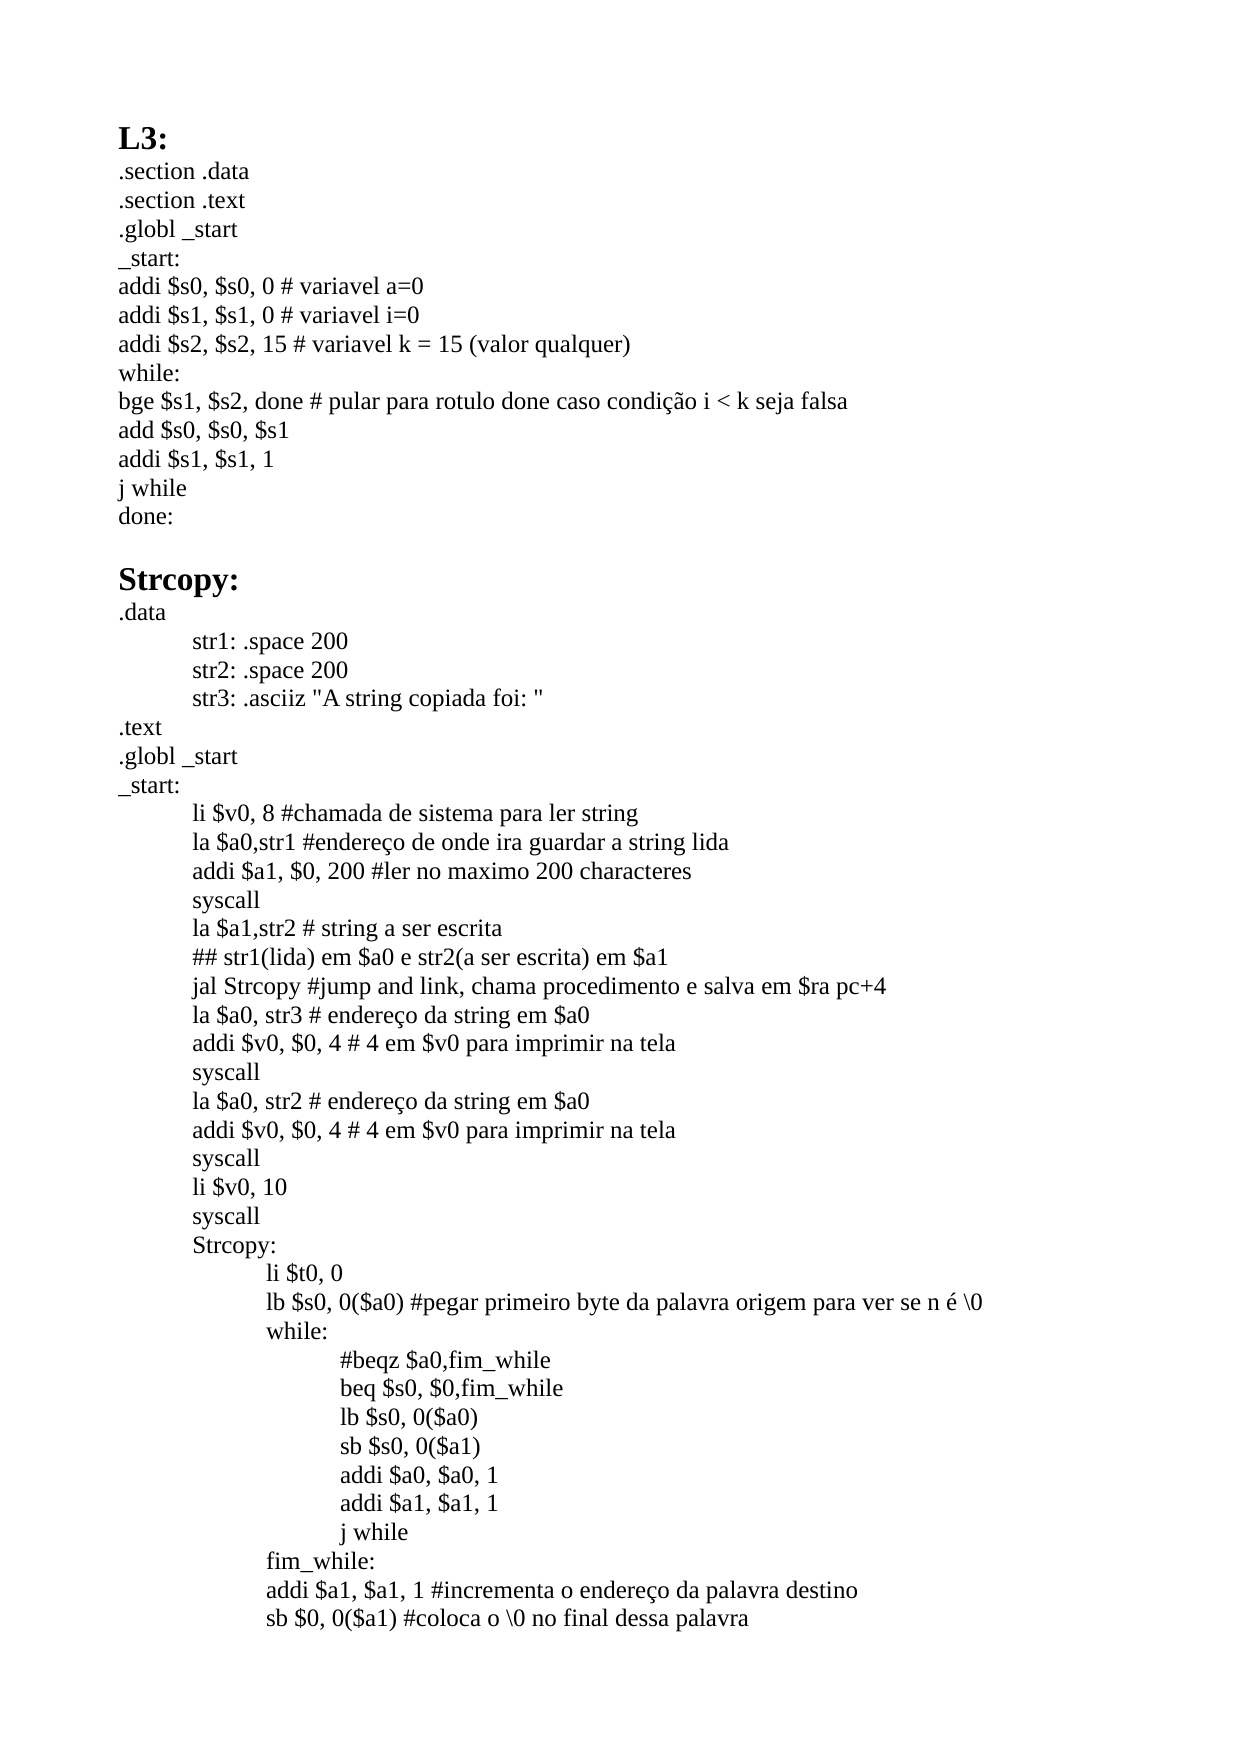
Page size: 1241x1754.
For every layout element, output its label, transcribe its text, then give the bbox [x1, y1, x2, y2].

text .section .text [118, 185, 1122, 214]
text str2: .space 200 [118, 655, 1122, 683]
text syscall [118, 1057, 1122, 1086]
text la $a0,str1 #endereço de onde ira guardar a string lida [118, 827, 1122, 856]
text addi $s1, $s1, 0 # variavel i=0 [118, 300, 1122, 329]
text _start: [118, 770, 1122, 798]
text lb $s0, 0($a0) #pegar primeiro byte da palavra origem para ver se n é \0 [118, 1287, 1122, 1316]
text fim_while: [118, 1546, 1122, 1575]
text syscall [118, 1143, 1122, 1172]
text ## str1(lida) em $a0 e str2(a ser escrita) em $a1 [118, 942, 1122, 971]
text Strcopy: [118, 1230, 1122, 1258]
text addi $v0, $0, 4 # 4 em $v0 para imprimir na tela [118, 1115, 1122, 1143]
text str1: .space 200 [118, 626, 1122, 655]
text addi $a0, $a0, 1 [118, 1460, 1122, 1488]
text done: [118, 501, 1122, 530]
text la $a1,str2 # string a ser escrita [118, 913, 1122, 942]
text .section .data [118, 156, 1122, 185]
text jal Strcopy #jump and link, chama procedimento e salva em $ra pc+4 [118, 971, 1122, 1000]
text lb $s0, 0($a0) [118, 1402, 1122, 1431]
text j while [118, 473, 1122, 501]
text while: [118, 1316, 1122, 1345]
text #beqz $a0,fim_while [118, 1345, 1122, 1373]
text addi $s2, $s2, 15 # variavel k = 15 (valor qualquer) [118, 329, 1122, 358]
text li $t0, 0 [118, 1258, 1122, 1287]
text li $v0, 10 [118, 1172, 1122, 1201]
text sb $s0, 0($a1) [118, 1431, 1122, 1460]
text sb $0, 0($a1) #coloca o \0 no final dessa palavra [118, 1603, 1122, 1632]
text bge $s1, $s2, done # pular para rotulo done caso condição i < k seja falsa [118, 386, 1122, 415]
text la $a0, str3 # endereço da string em $a0 [118, 1000, 1122, 1028]
text _start: [118, 243, 1122, 271]
text .globl _start [118, 741, 1122, 770]
text addi $s1, $s1, 1 [118, 444, 1122, 473]
text addi $s0, $s0, 0 # variavel a=0 [118, 271, 1122, 300]
text addi $a1, $a1, 1 #incrementa o endereço da palavra destino [118, 1575, 1122, 1603]
text .globl _start [118, 214, 1122, 243]
text while: [118, 358, 1122, 386]
text Strcopy: [118, 559, 1122, 597]
text .data [118, 597, 1122, 626]
text add $s0, $s0, $s1 [118, 415, 1122, 444]
text li $v0, 8 #chamada de sistema para ler string [118, 798, 1122, 827]
text j while [118, 1517, 1122, 1546]
text .text [118, 712, 1122, 741]
text syscall [118, 885, 1122, 913]
text addi $a1, $a1, 1 [118, 1488, 1122, 1517]
text addi $a1, $0, 200 #ler no maximo 200 characteres [118, 856, 1122, 885]
text str3: .asciiz "A string copiada foi: " [118, 683, 1122, 712]
text L3: [118, 118, 1122, 156]
text syscall [118, 1201, 1122, 1230]
text beq $s0, $0,fim_while [118, 1373, 1122, 1402]
text addi $v0, $0, 4 # 4 em $v0 para imprimir na tela [118, 1028, 1122, 1057]
text la $a0, str2 # endereço da string em $a0 [118, 1086, 1122, 1115]
